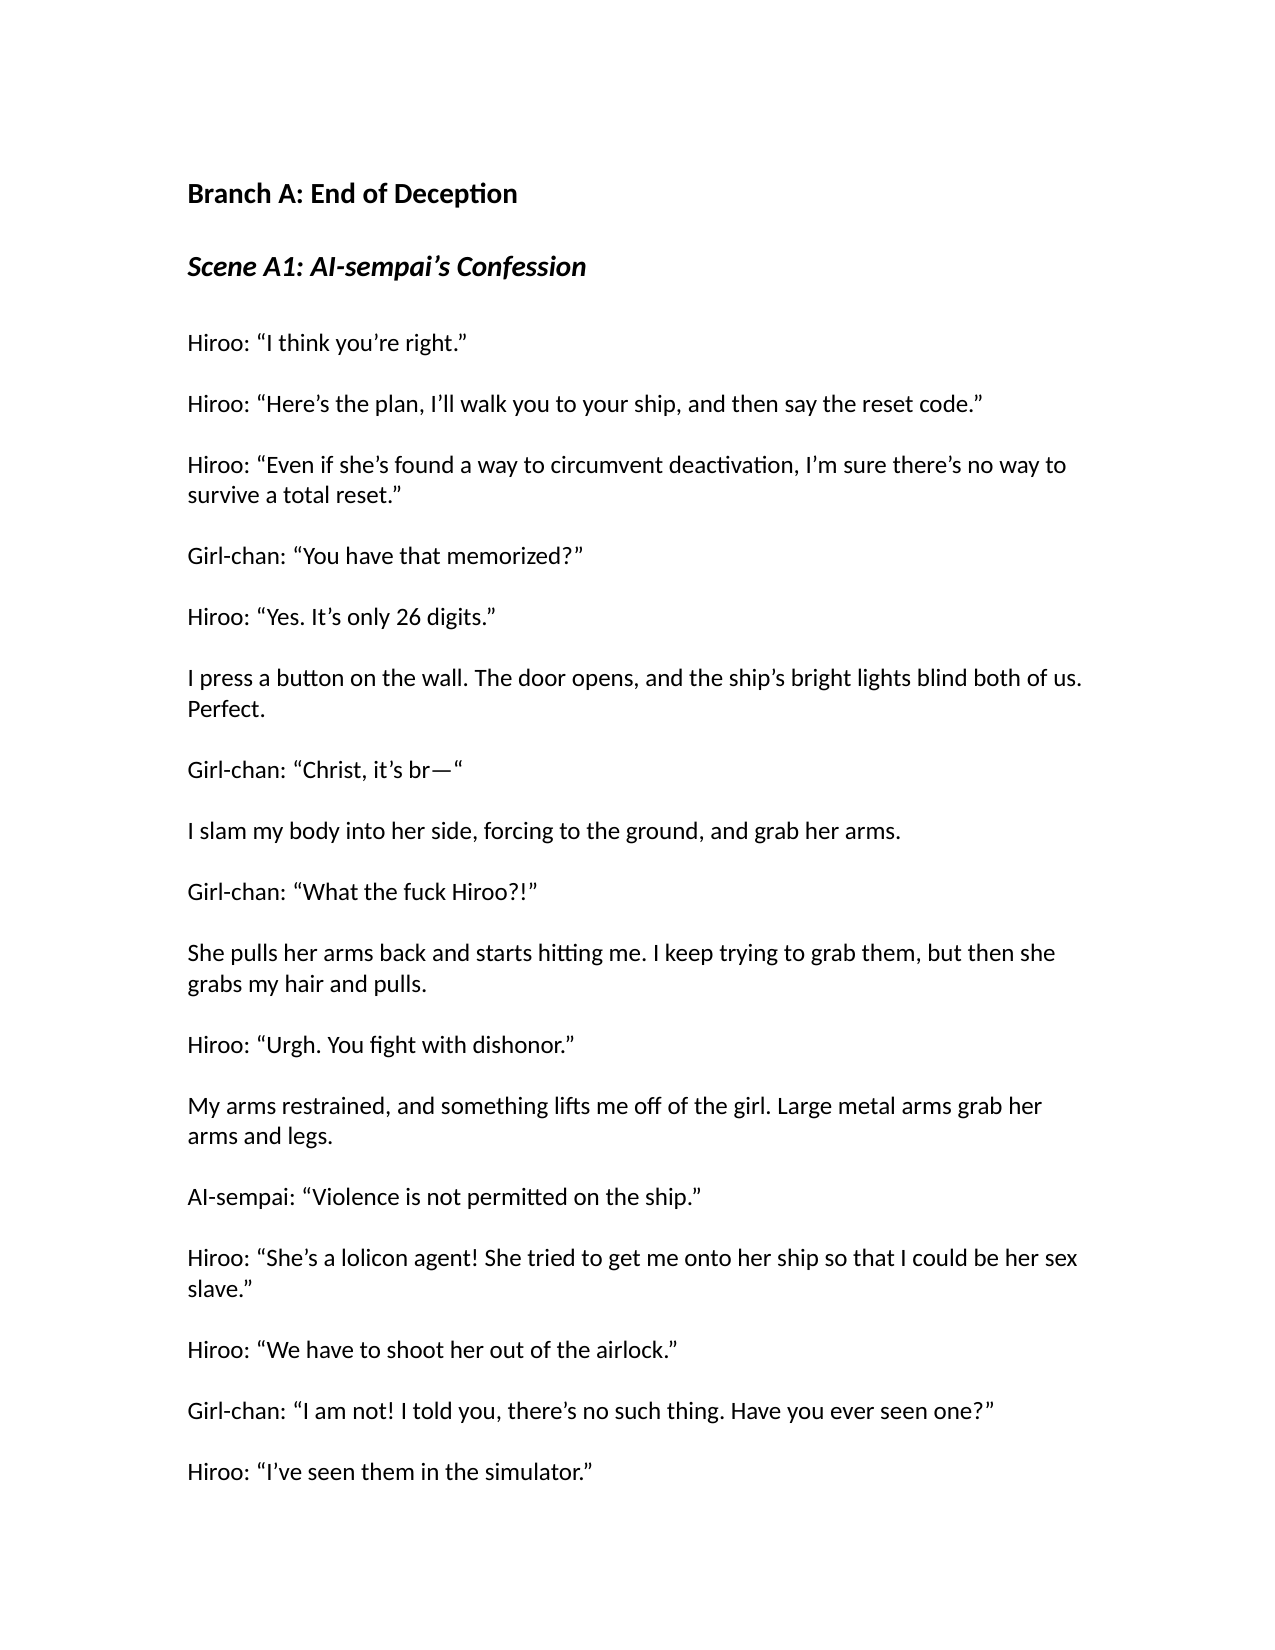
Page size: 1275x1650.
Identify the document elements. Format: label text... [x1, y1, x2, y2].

subtitle Scene A1: AI-sempai’s Confession [187, 248, 1087, 284]
text Girl-chan: “Christ, it’s br—“ [187, 754, 1087, 784]
text Hiroo: “Even if she’s found a way to circumvent deactivation, I’m sure there’s no way to survive a total reset.” [187, 449, 1087, 510]
text Hiroo: “She’s a lolicon agent! She tried to get me onto her ship so that I could be her sex slave.” [187, 1242, 1087, 1303]
text Girl-chan: “I am not! I told you, there’s no such thing. Have you ever seen one?” [187, 1395, 1087, 1426]
text Hiroo: “Urgh. You fight with dishonor.” [187, 1029, 1087, 1059]
subtitle Branch A: End of Deception [187, 175, 1087, 211]
text Girl-chan: “What the fuck Hiroo?!” [187, 876, 1087, 907]
text Hiroo: “I think you’re right.” [187, 327, 1087, 357]
text My arms restrained, and something lifts me off of the girl. Large metal arms grab her arms and legs. [187, 1090, 1087, 1151]
text Hiroo: “We have to shoot her out of the airlock.” [187, 1334, 1087, 1364]
text I slam my body into her side, forcing to the ground, and grab her arms. [187, 815, 1087, 846]
text Girl-chan: “You have that memorized?” [187, 540, 1087, 571]
text I press a button on the wall. The door opens, and the ship’s bright lights blind both of us. Perfect. [187, 662, 1087, 723]
text AI-sempai: “Violence is not permitted on the ship.” [187, 1181, 1087, 1212]
text She pulls her arms back and starts hitting me. I keep trying to grab them, but then she grabs my hair and pulls. [187, 937, 1087, 998]
text Hiroo: “Yes. It’s only 26 digits.” [187, 601, 1087, 632]
text Hiroo: “Here’s the plan, I’ll walk you to your ship, and then say the reset code.” [187, 388, 1087, 418]
text Hiroo: “I’ve seen them in the simulator.” [187, 1456, 1087, 1487]
